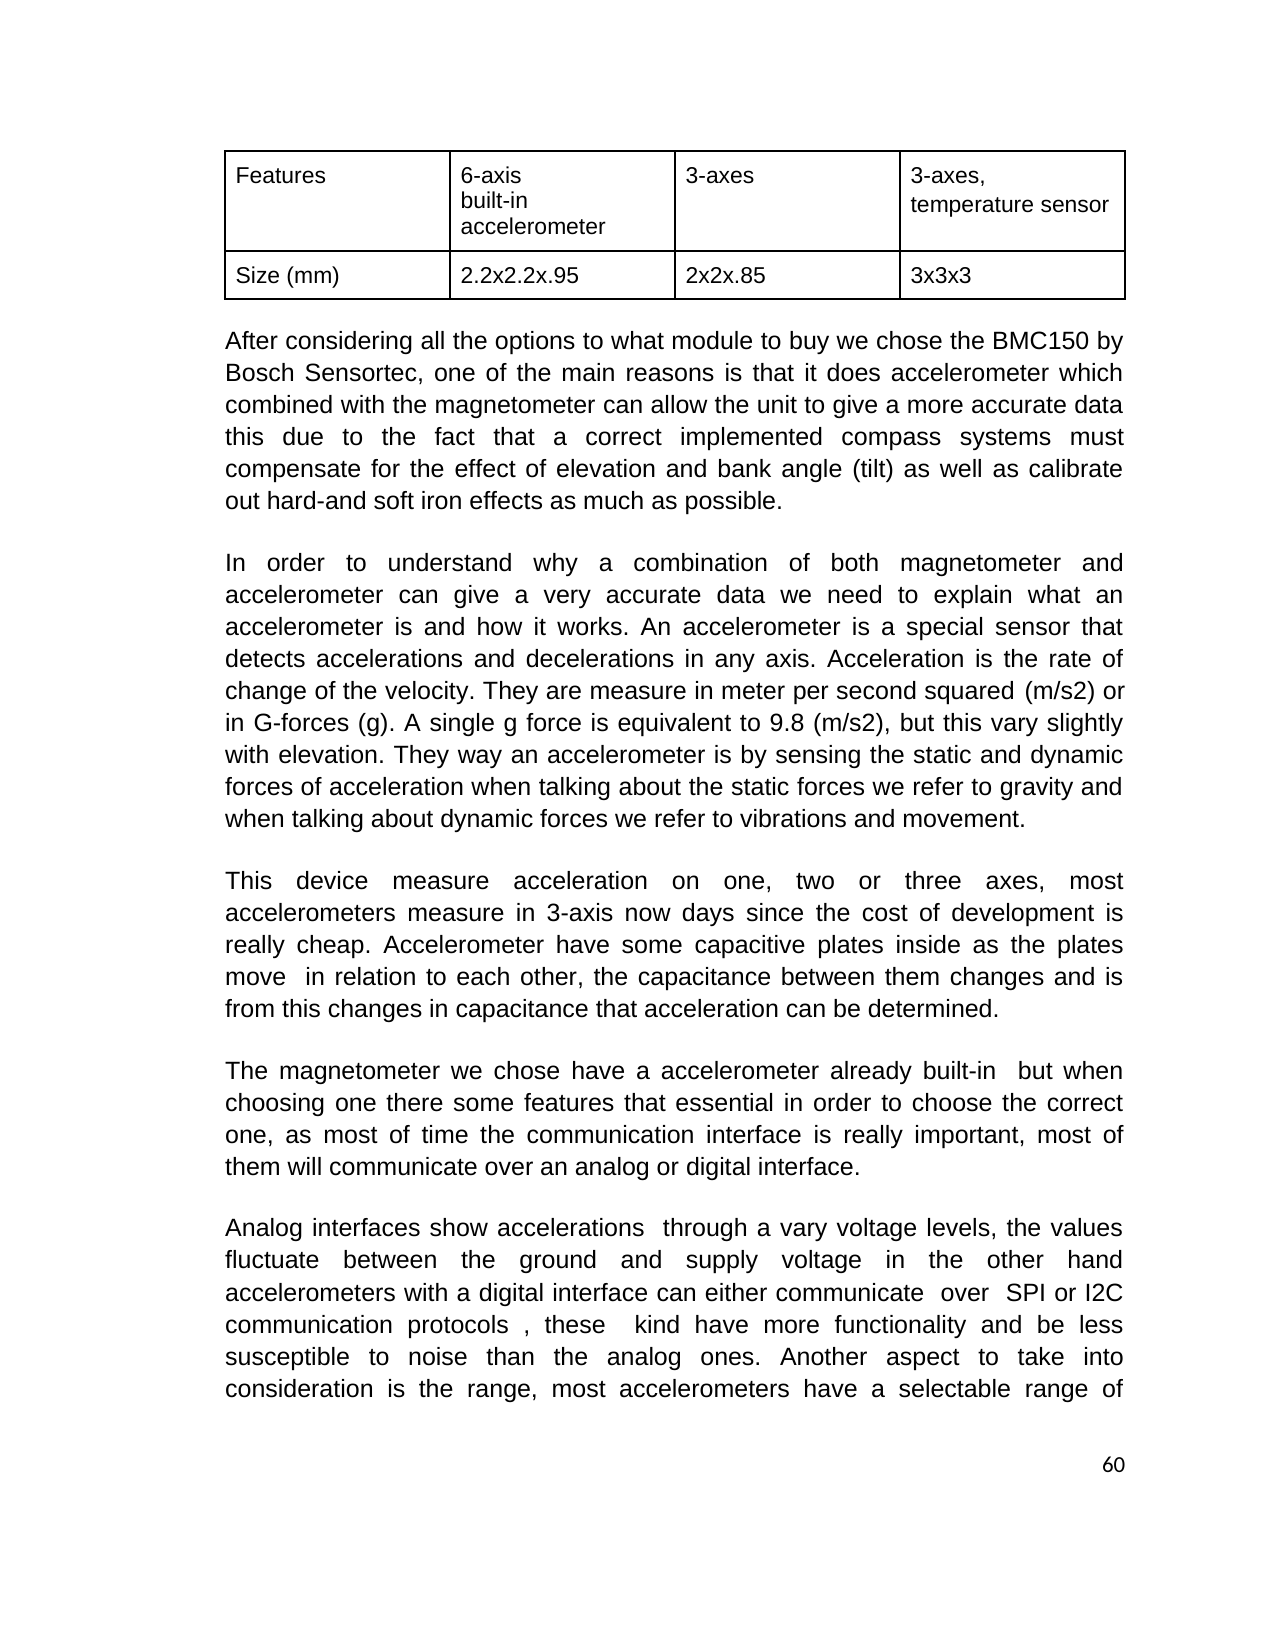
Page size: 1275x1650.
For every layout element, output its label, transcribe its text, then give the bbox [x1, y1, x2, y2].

text The magnetometer we chose have a accelerometer already built-in but when choosing one there some features that essential in order to choose the correct one, as most of time the communication interface is really important, most of them will communicate over an analog or digital interface. [225, 1057, 1125, 1181]
table_cell Size (mm) [226, 252, 449, 298]
table_cell 2.2x2.2x.95 [451, 252, 674, 298]
text After considering all the options to what module to buy we chose the BMC150 by Bosch Sensortec, one of the main reasons is that it does accelerometer which combined with the magnetometer can allow the unit to give a more accurate data this due to the fact that a correct implemented compass systems must compensate for the effect of elevation and bank angle (tilt) as well as calibrate out hard-and soft iron effects as much as possible. [225, 327, 1125, 515]
table_cell 3x3x3 [901, 252, 1124, 298]
table_cell 6-axis built-in accelerometer [451, 152, 674, 250]
text Analog interfaces show accelerations through a vary voltage levels, the values fluctuate between the ground and supply voltage in the other hand accelerometers with a digital interface can either communicate over SPI or I2C communication protocols , these kind have more functionality and be less susceptible to noise than the analog ones. Another aspect to take into consideration is the range, most accelerometers have a selectable range of [225, 1214, 1125, 1403]
table_cell Features [226, 152, 449, 250]
table_cell 2x2x.85 [676, 252, 899, 298]
table_cell 3-axes, temperature sensor [901, 152, 1124, 250]
table_cell 3-axes [676, 152, 899, 250]
text In order to understand why a combination of both magnetometer and accelerometer can give a very accurate data we need to explain what an accelerometer is and how it works. An accelerometer is a special sensor that detects accelerations and decelerations in any axis. Acceleration is the rate of change of the velocity. They are measure in meter per second squared (m/s2) or in G-forces (g). A single g force is equivalent to 9.8 (m/s2), but this vary slightly with elevation. They way an accelerometer is by sensing the static and dynamic forces of acceleration when talking about the static forces we refer to gravity and when talking about dynamic forces we refer to vibrations and movement. [225, 549, 1125, 833]
text This device measure acceleration on one, two or three axes, most accelerometers measure in 3-axis now days since the cost of development is really cheap. Accelerometer have some capacitive plates inside as the plates move in relation to each other, the capacitance between them changes and is from this changes in capacitance that acceleration can be determined. [225, 867, 1125, 1023]
